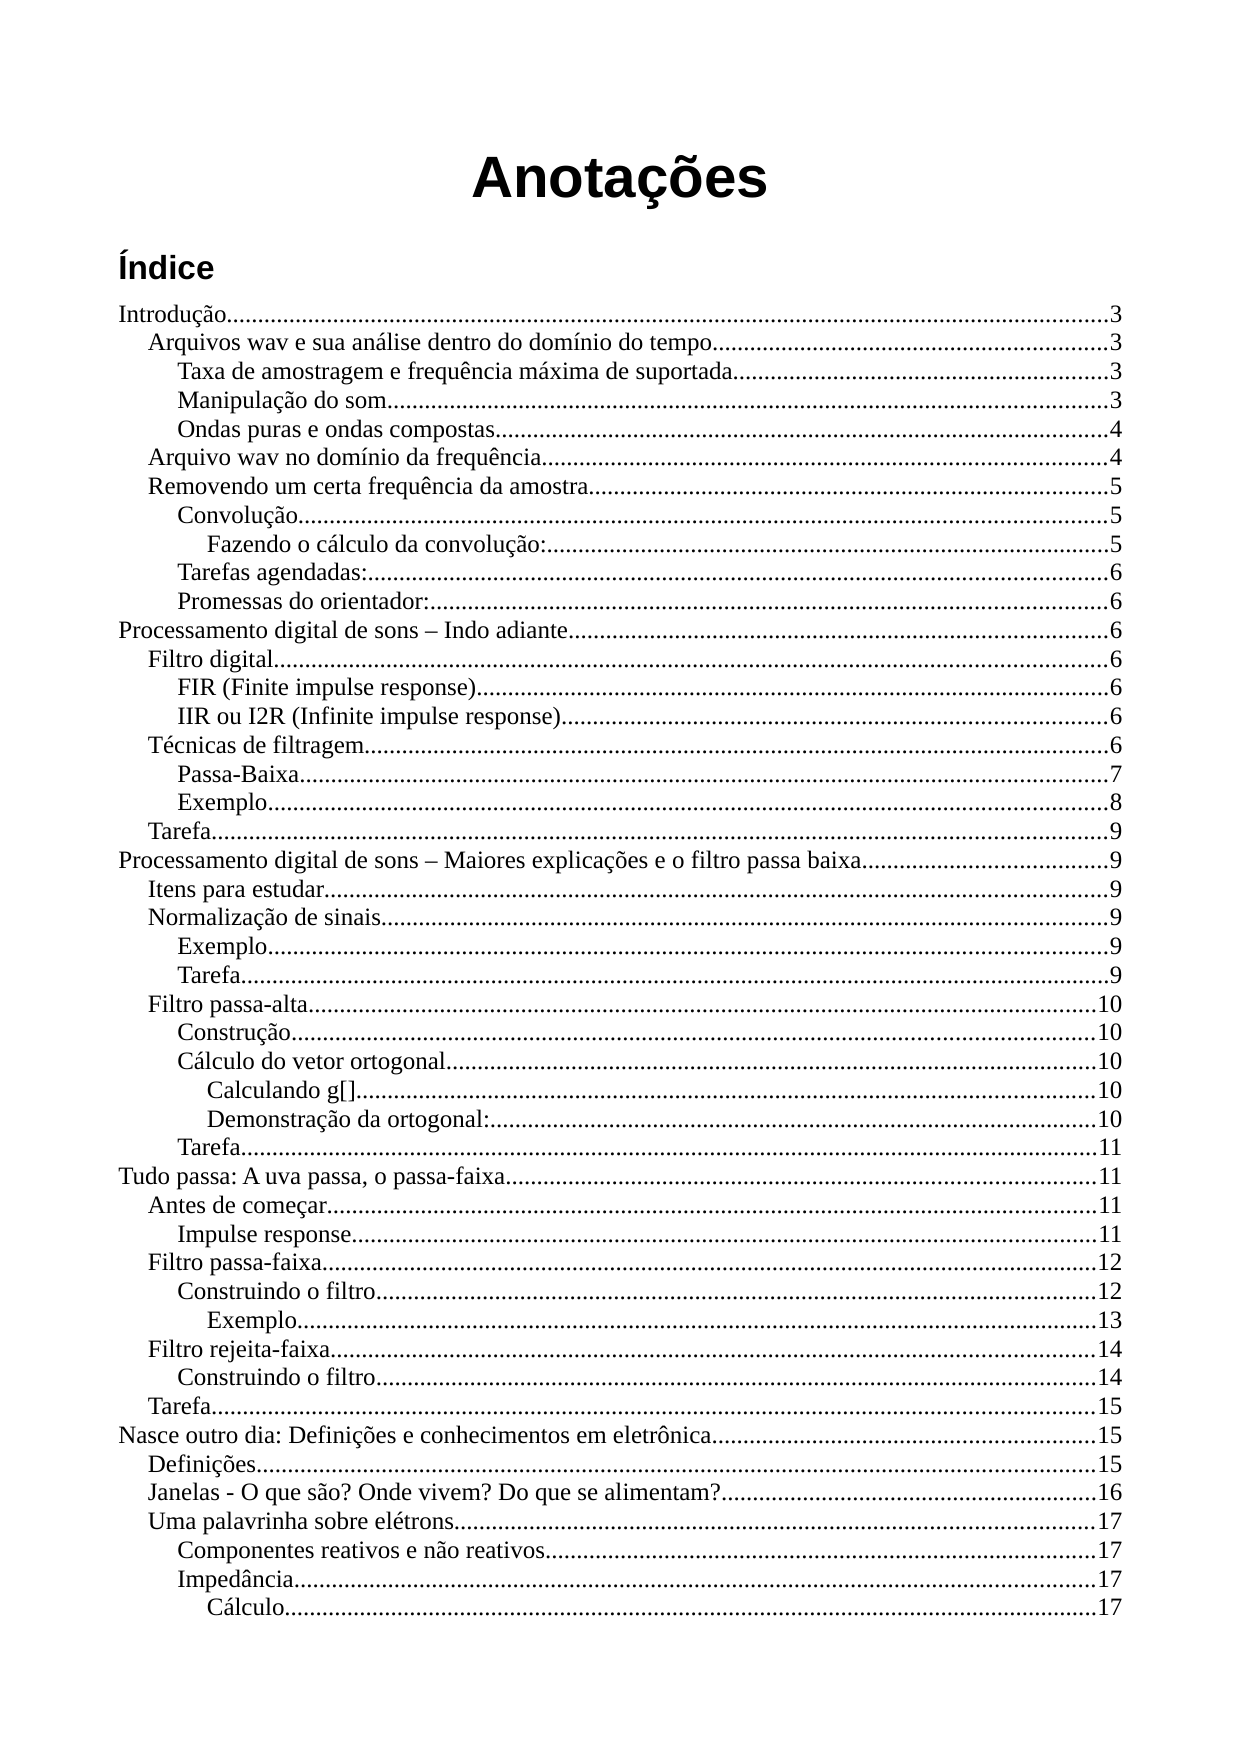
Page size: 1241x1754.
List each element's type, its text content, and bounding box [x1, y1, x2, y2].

text Removendo um certa frequência da amostra 5 [148, 471, 1122, 500]
text Taxa de amostragem e frequência máxima de suportada 3 [177, 356, 1122, 385]
text Demonstração da ortogonal: 10 [207, 1104, 1122, 1132]
text FIR (Finite impulse response) 6 [177, 672, 1122, 701]
text Calculando g[] 10 [207, 1075, 1122, 1104]
text Arquivo wav no domínio da frequência 4 [148, 442, 1122, 471]
text Construindo o filtro 12 [177, 1276, 1122, 1305]
text Cálculo do vetor ortogonal 10 [177, 1046, 1122, 1075]
text Cálculo 17 [207, 1592, 1122, 1621]
text Filtro rejeita-faixa 14 [148, 1334, 1122, 1362]
text IIR ou I2R (Infinite impulse response) 6 [177, 701, 1122, 730]
text Promessas do orientador: 6 [177, 586, 1122, 615]
text Construindo o filtro 14 [177, 1362, 1122, 1391]
text Tarefa 11 [177, 1132, 1122, 1161]
text Ondas puras e ondas compostas 4 [177, 414, 1122, 442]
text Tudo passa: A uva passa, o passa-faixa 11 [118, 1161, 1122, 1190]
text Componentes reativos e não reativos 17 [177, 1535, 1122, 1564]
text Tarefa 9 [148, 816, 1122, 845]
text Filtro passa-alta 10 [148, 989, 1122, 1017]
text Filtro passa-faixa 12 [148, 1247, 1122, 1276]
text Manipulação do som 3 [177, 385, 1122, 414]
text Antes de começar 11 [148, 1190, 1122, 1219]
text Itens para estudar 9 [148, 874, 1122, 902]
text Tarefas agendadas: 6 [177, 557, 1122, 586]
text Exemplo 13 [207, 1305, 1122, 1334]
text Construção 10 [177, 1017, 1122, 1046]
text Arquivos wav e sua análise dentro do domínio do tempo 3 [148, 327, 1122, 356]
text Técnicas de filtragem 6 [148, 730, 1122, 759]
text Normalização de sinais 9 [148, 902, 1122, 931]
text Filtro digital 6 [148, 644, 1122, 672]
text Definições 15 [148, 1449, 1122, 1477]
text Processamento digital de sons – Indo adiante 6 [118, 615, 1122, 644]
text Impulse response 11 [177, 1219, 1122, 1247]
text Exemplo 9 [177, 931, 1122, 960]
subtitle Índice [118, 248, 1122, 286]
text Impedância 17 [177, 1564, 1122, 1592]
text Introdução 3 [118, 299, 1122, 327]
text Janelas - O que são? Onde vivem? Do que se alimentam? 16 [148, 1477, 1122, 1506]
text Passa-Baixa 7 [177, 759, 1122, 787]
title Anotações [118, 143, 1122, 210]
text Tarefa 9 [177, 960, 1122, 989]
text Convolução 5 [177, 500, 1122, 529]
text Fazendo o cálculo da convolução: 5 [207, 529, 1122, 557]
text Processamento digital de sons – Maiores explicações e o filtro passa baixa 9 [118, 845, 1122, 874]
text Nasce outro dia: Definições e conhecimentos em eletrônica 15 [118, 1420, 1122, 1449]
text Tarefa 15 [148, 1391, 1122, 1420]
text Uma palavrinha sobre elétrons 17 [148, 1506, 1122, 1535]
text Exemplo 8 [177, 787, 1122, 816]
